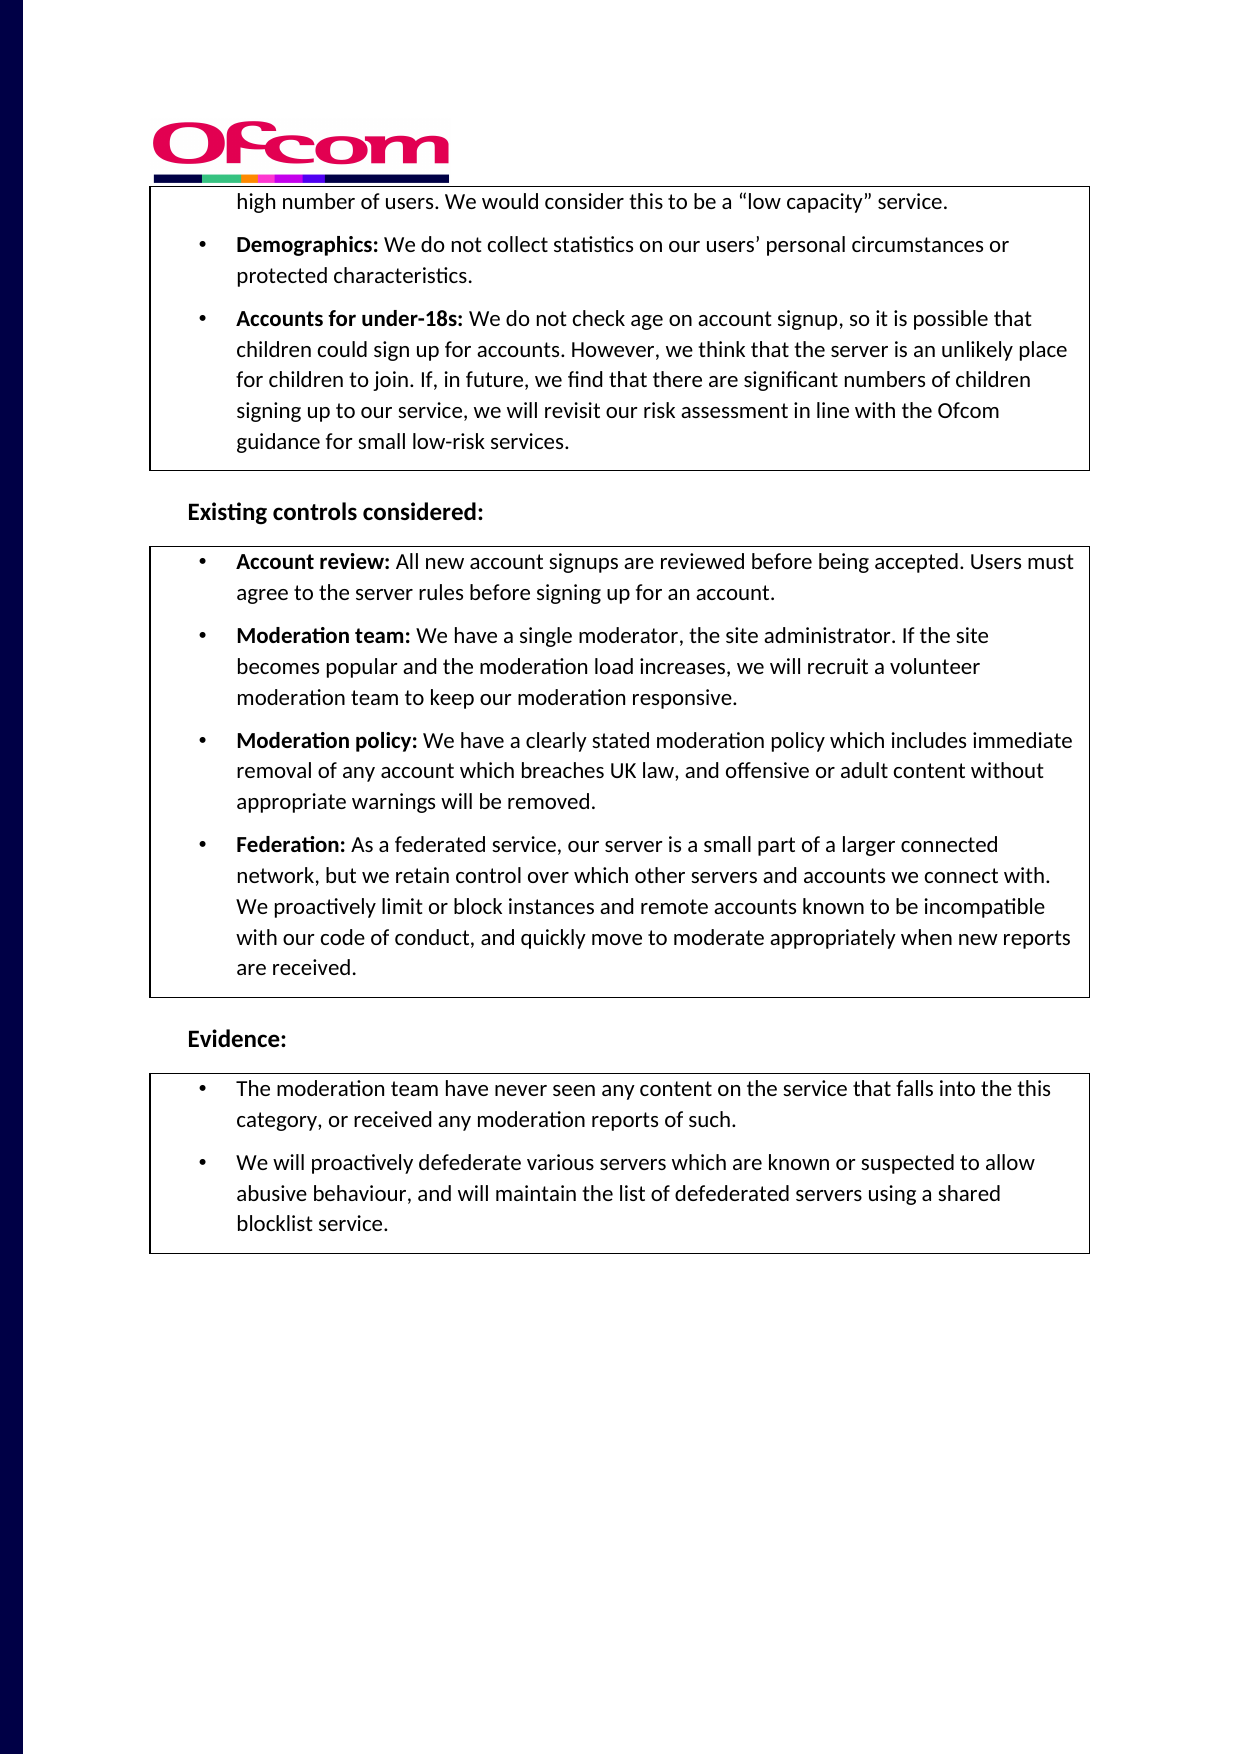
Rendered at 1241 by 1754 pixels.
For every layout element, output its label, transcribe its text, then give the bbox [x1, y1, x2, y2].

text Existing controls considered: [187, 496, 1090, 527]
table_header high number of users. We would consider this to be a “low capacity” service. Demographics: We do not collect statistics on our users’ personal circumstances or protected characteristics. Accounts for under-18s: We do not check age on account signup, so it is possible that children could sign up for accounts. However, we think that the server is an unlikely place for children to join. If, in future, we find that there are significant numbers of children signing up to our service, we will revisit our risk assessment in line with the Ofcom guidance for small low-risk services. [151, 187, 1089, 470]
table_header Account review: All new account signups are reviewed before being accepted. Users must agree to the server rules before signing up for an account. Moderation team: We have a single moderator, the site administrator. If the site becomes popular and the moderation load increases, we will recruit a volunteer moderation team to keep our moderation responsive. Moderation policy: We have a clearly stated moderation policy which includes immediate removal of any account which breaches UK law, and offensive or adult content without appropriate warnings will be removed. Federation: As a federated service, our server is a small part of a larger connected network, but we retain control over which other servers and accounts we connect with. We proactively limit or block instances and remote accounts known to be incompatible with our code of conduct, and quickly move to moderate appropriately when new reports are received. [151, 547, 1089, 997]
text Evidence: [187, 1023, 1090, 1053]
picture [150, 118, 452, 186]
table_header The moderation team have never seen any content on the service that falls into the this category, or received any moderation reports of such. We will proactively defederate various servers which are known or suspected to allow abusive behaviour, and will maintain the list of defederated servers using a shared blocklist service. [151, 1074, 1089, 1253]
